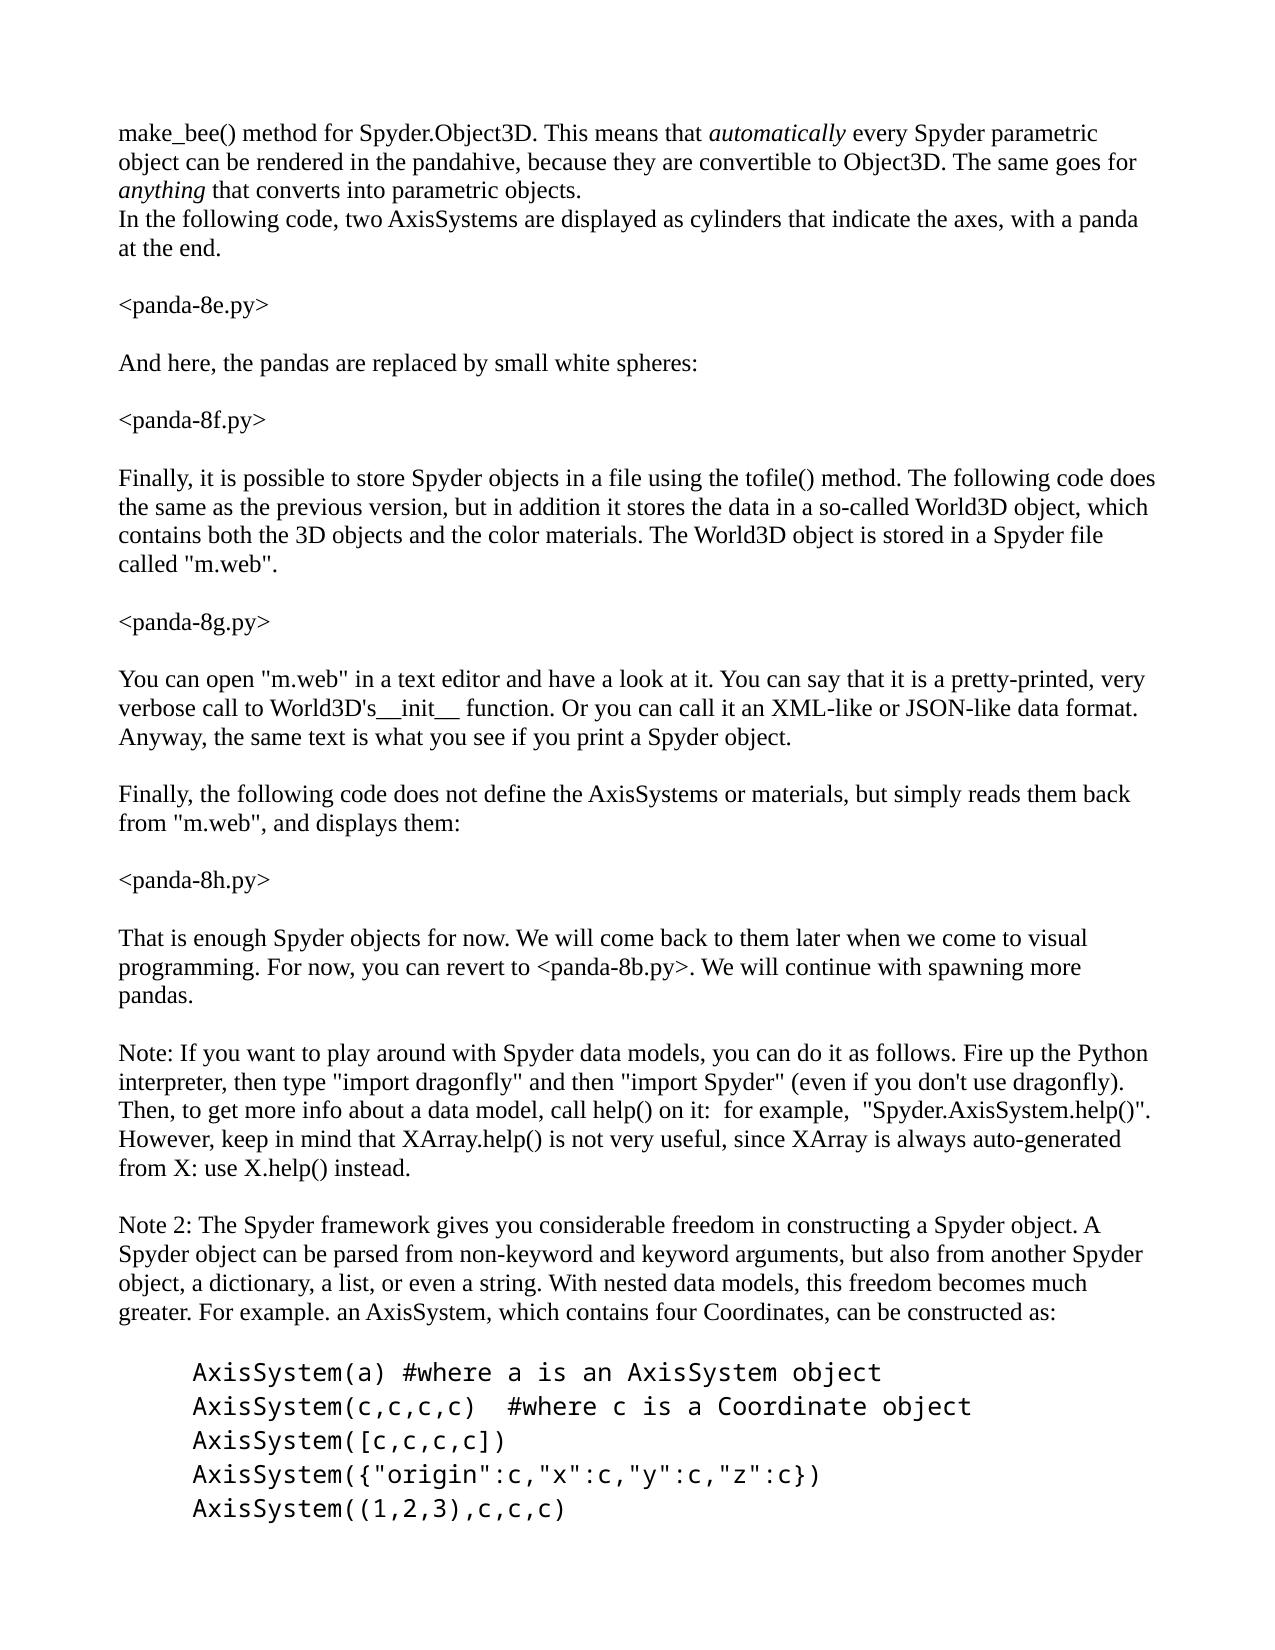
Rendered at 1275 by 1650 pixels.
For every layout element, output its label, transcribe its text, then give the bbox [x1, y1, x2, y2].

text AxisSystem((1,2,3),c,c,c) [118, 1491, 1157, 1525]
text AxisSystem([c,c,c,c]) [118, 1422, 1157, 1457]
text Note: If you want to play around with Spyder data models, you can do it as follows. Fire up the Python interpreter, then type "import dragonfly" and then "import Spyder" (even if you don't use dragonfly). Then, to get more info about a data model, call help() on it: for example, "Spyder.AxisSystem.help()". However, keep in mind that XArray.help() is not very useful, since XArray is always auto-generated from X: use X.help() instead. [118, 1038, 1157, 1182]
text Finally, it is possible to store Spyder objects in a file using the tofile() method. The following code does the same as the previous version, but in addition it stores the data in a so-called World3D object, which contains both the 3D objects and the color materials. The World3D object is stored in a Spyder file called "m.web". [118, 463, 1157, 578]
text <panda-8h.py> [118, 866, 1157, 894]
text <panda-8f.py> [118, 406, 1157, 434]
text <panda-8g.py> [118, 607, 1157, 636]
text And here, the pandas are replaced by small white spheres: [118, 348, 1157, 377]
text That is enough Spyder objects for now. We will come back to them later when we come to visual programming. For now, you can revert to <panda-8b.py>. We will continue with spawning more pandas. [118, 923, 1157, 1009]
text In the following code, two AxisSystems are displayed as cylinders that indicate the axes, with a panda at the end. [118, 204, 1157, 262]
text Note 2: The Spyder framework gives you considerable freedom in constructing a Spyder object. A Spyder object can be parsed from non-keyword and keyword arguments, but also from another Spyder object, a dictionary, a list, or even a string. With nested data models, this freedom becomes much greater. For example. an AxisSystem, which contains four Coordinates, can be constructed as: [118, 1211, 1157, 1326]
text make_bee() method for Spyder.Object3D. This means that automatically every Spyder parametric object can be rendered in the pandahive, because they are convertible to Object3D. The same goes for anything that converts into parametric objects. [118, 118, 1157, 204]
text AxisSystem(c,c,c,c) #where c is a Coordinate object [118, 1388, 1157, 1422]
text You can open "m.web" in a text editor and have a look at it. You can say that it is a pretty-printed, very verbose call to World3D's__init__ function. Or you can call it an XML-like or JSON-like data format. Anyway, the same text is what you see if you print a Spyder object. [118, 664, 1157, 751]
text AxisSystem({"origin":c,"x":c,"y":c,"z":c}) [118, 1457, 1157, 1491]
text AxisSystem(a) #where a is an AxisSystem object [118, 1354, 1157, 1388]
text <panda-8e.py> [118, 291, 1157, 319]
text Finally, the following code does not define the AxisSystems or materials, but simply reads them back from "m.web", and displays them: [118, 779, 1157, 837]
